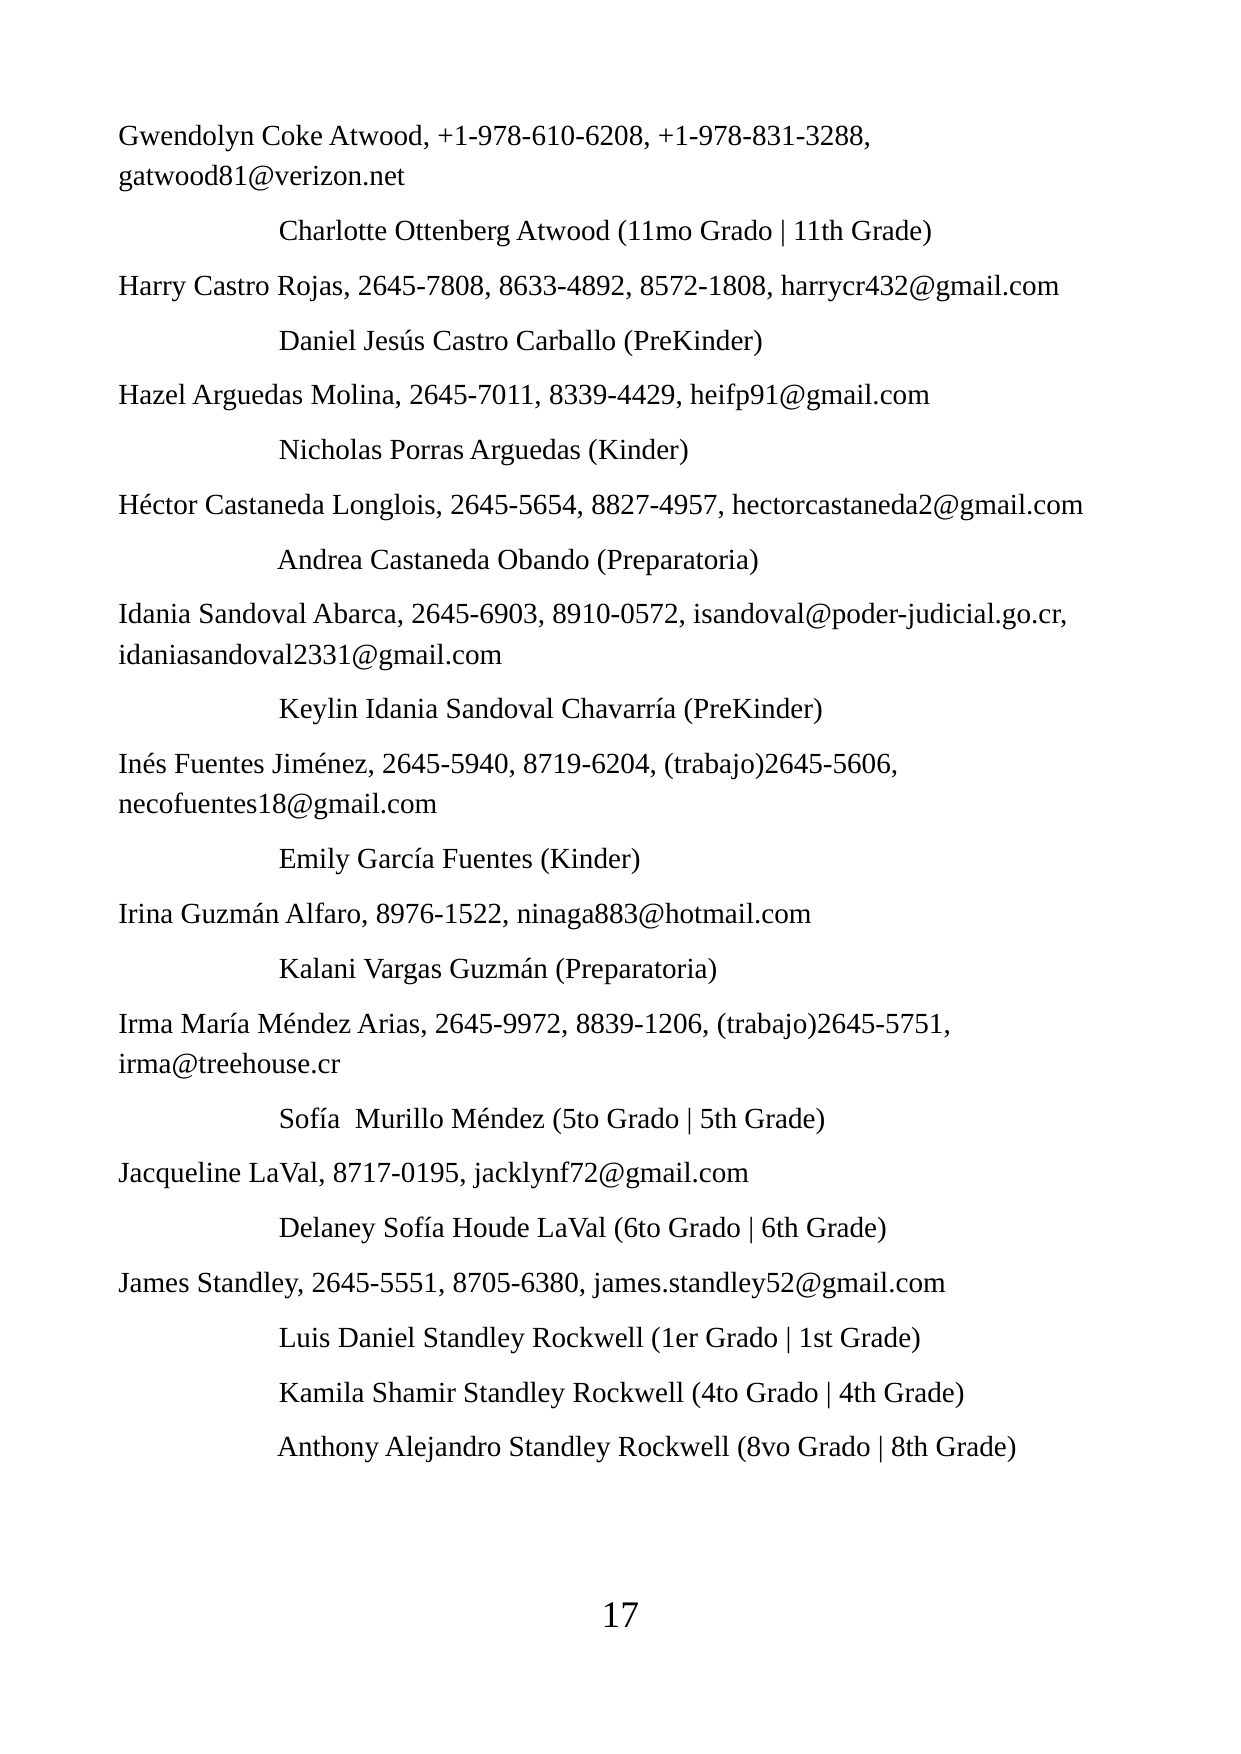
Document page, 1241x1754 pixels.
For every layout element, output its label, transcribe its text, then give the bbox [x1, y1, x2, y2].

text Andrea Castaneda Obando (Preparatoria) [118, 542, 1122, 575]
text Héctor Castaneda Longlois, 2645-5654, 8827-4957, hectorcastaneda2@gmail.com [118, 487, 1122, 521]
text Nicholas Porras Arguedas (Kinder) [118, 432, 1122, 466]
text Anthony Alejandro Standley Rockwell (8vo Grado | 8th Grade) [118, 1429, 1122, 1463]
text Gwendolyn Coke Atwood, +1-978-610-6208, +1-978-831-3288, gatwood81@verizon.net [118, 118, 1122, 192]
text Kamila Shamir Standley Rockwell (4to Grado | 4th Grade) [118, 1375, 1122, 1408]
text Keylin Idania Sandoval Chavarría (PreKinder) [118, 692, 1122, 725]
text Delaney Sofía Houde LaVal (6to Grado | 6th Grade) [118, 1210, 1122, 1244]
text Emily García Fuentes (Kinder) [118, 841, 1122, 875]
text Irina Guzmán Alfaro, 8976-1522, ninaga883@hotmail.com [118, 896, 1122, 930]
text Daniel Jesús Castro Carballo (PreKinder) [118, 323, 1122, 356]
text Luis Daniel Standley Rockwell (1er Grado | 1st Grade) [118, 1320, 1122, 1353]
text Idania Sandoval Abarca, 2645-6903, 8910-0572, isandoval@poder-judicial.go.cr, idaniasandoval2331@gmail.com [118, 597, 1122, 670]
text Harry Castro Rojas, 2645-7808, 8633-4892, 8572-1808, harrycr432@gmail.com [118, 268, 1122, 301]
text Irma María Méndez Arias, 2645-9972, 8839-1206, (trabajo)2645-5751, irma@treehouse.cr [118, 1006, 1122, 1079]
text Charlotte Ottenberg Atwood (11mo Grado | 11th Grade) [118, 213, 1122, 247]
text Sofía Murillo Méndez (5to Grado | 5th Grade) [118, 1101, 1122, 1134]
text Kalani Vargas Guzmán (Preparatoria) [118, 951, 1122, 984]
text Hazel Arguedas Molina, 2645-7011, 8339-4429, heifp91@gmail.com [118, 377, 1122, 411]
text Inés Fuentes Jiménez, 2645-5940, 8719-6204, (trabajo)2645-5606, necofuentes18@gmail.com [118, 746, 1122, 820]
text Jacqueline LaVal, 8717-0195, jacklynf72@gmail.com [118, 1156, 1122, 1189]
text James Standley, 2645-5551, 8705-6380, james.standley52@gmail.com [118, 1265, 1122, 1299]
